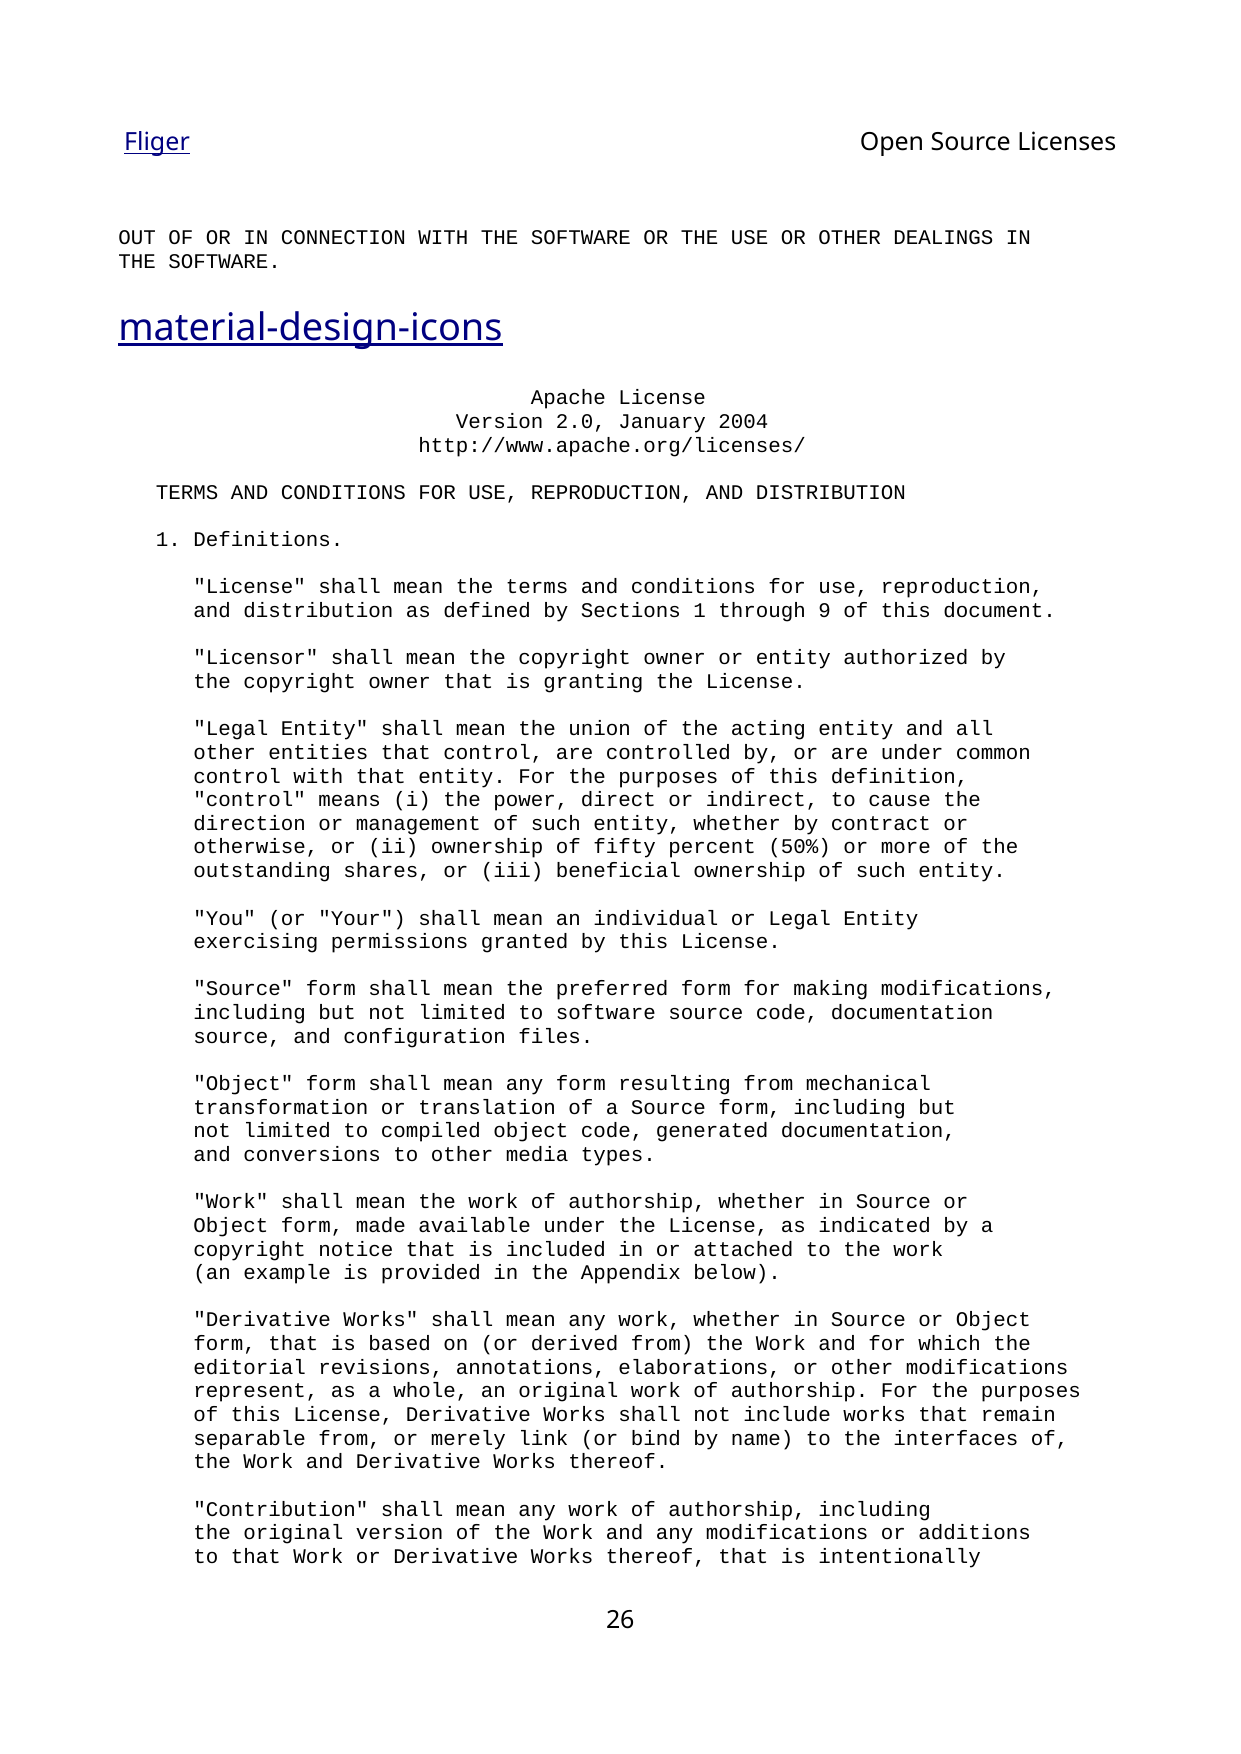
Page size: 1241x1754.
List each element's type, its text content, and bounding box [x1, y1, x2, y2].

text THE SOFTWARE. [118, 251, 1122, 274]
text and distribution as defined by Sections 1 through 9 of this document. [118, 600, 1122, 624]
text "Licensor" shall mean the copyright owner or entity authorized by [118, 647, 1122, 671]
text "You" (or "Your") shall mean an individual or Legal Entity [118, 907, 1122, 931]
text http://www.apache.org/licenses/ [118, 434, 1122, 458]
text separable from, or merely link (or bind by name) to the interfaces of, [118, 1428, 1122, 1451]
text "Legal Entity" shall mean the union of the acting entity and all [118, 718, 1122, 742]
text TERMS AND CONDITIONS FOR USE, REPRODUCTION, AND DISTRIBUTION [118, 482, 1122, 506]
text Object form, made available under the License, as indicated by a [118, 1215, 1122, 1238]
text form, that is based on (or derived from) the Work and for which the [118, 1333, 1122, 1357]
text not limited to compiled object code, generated documentation, [118, 1120, 1122, 1144]
text and conversions to other media types. [118, 1144, 1122, 1168]
text "Object" form shall mean any form resulting from mechanical [118, 1073, 1122, 1097]
text editorial revisions, annotations, elaborations, or other modifications [118, 1357, 1122, 1380]
subtitle material-design-icons [118, 299, 1122, 351]
text OUT OF OR IN CONNECTION WITH THE SOFTWARE OR THE USE OR OTHER DEALINGS IN [118, 227, 1122, 251]
text copyright notice that is included in or attached to the work [118, 1238, 1122, 1262]
text to that Work or Derivative Works thereof, that is intentionally [118, 1546, 1122, 1569]
text represent, as a whole, an original work of authorship. For the purposes [118, 1380, 1122, 1404]
text "control" means (i) the power, direct or indirect, to cause the [118, 789, 1122, 813]
text the Work and Derivative Works thereof. [118, 1451, 1122, 1475]
text exercising permissions granted by this License. [118, 931, 1122, 955]
text (an example is provided in the Appendix below). [118, 1262, 1122, 1286]
text outstanding shares, or (iii) beneficial ownership of such entity. [118, 860, 1122, 884]
text control with that entity. For the purposes of this definition, [118, 766, 1122, 789]
text source, and configuration files. [118, 1026, 1122, 1049]
text of this License, Derivative Works shall not include works that remain [118, 1404, 1122, 1428]
text "License" shall mean the terms and conditions for use, reproduction, [118, 576, 1122, 600]
text the copyright owner that is granting the License. [118, 671, 1122, 695]
text "Source" form shall mean the preferred form for making modifications, [118, 978, 1122, 1002]
text otherwise, or (ii) ownership of fifty percent (50%) or more of the [118, 837, 1122, 860]
text transformation or translation of a Source form, including but [118, 1097, 1122, 1120]
text "Work" shall mean the work of authorship, whether in Source or [118, 1191, 1122, 1215]
text 1. Definitions. [118, 529, 1122, 553]
text the original version of the Work and any modifications or additions [118, 1522, 1122, 1546]
text other entities that control, are controlled by, or are under common [118, 742, 1122, 766]
text Version 2.0, January 2004 [118, 411, 1122, 434]
text "Contribution" shall mean any work of authorship, including [118, 1499, 1122, 1522]
text "Derivative Works" shall mean any work, whether in Source or Object [118, 1309, 1122, 1333]
text including but not limited to software source code, documentation [118, 1002, 1122, 1026]
text direction or management of such entity, whether by contract or [118, 813, 1122, 837]
text Apache License [118, 387, 1122, 411]
